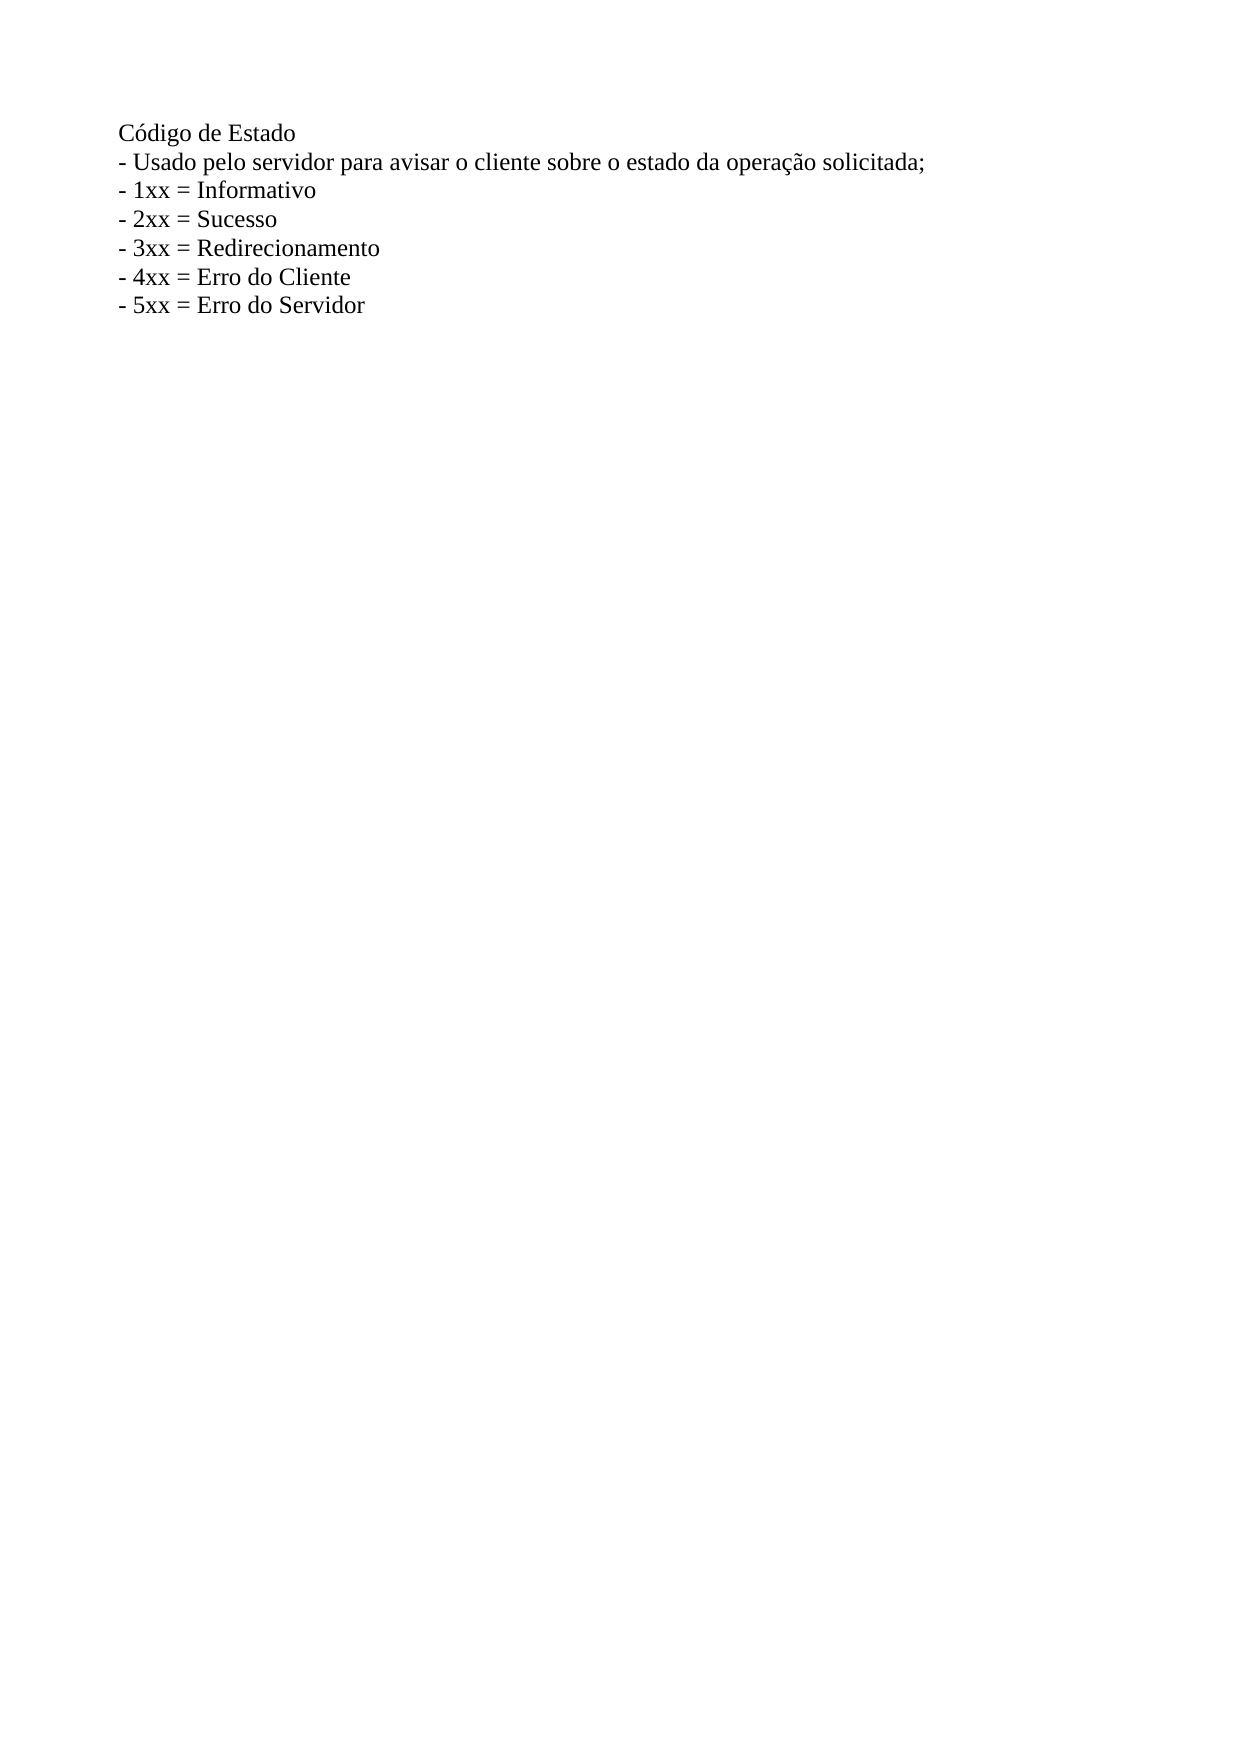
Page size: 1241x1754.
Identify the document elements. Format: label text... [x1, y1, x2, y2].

text - Usado pelo servidor para avisar o cliente sobre o estado da operação solicitada; [118, 147, 1122, 176]
text - 2xx = Sucesso [118, 204, 1122, 233]
text - 3xx = Redirecionamento [118, 233, 1122, 262]
text - 5xx = Erro do Servidor [118, 291, 1122, 319]
text - 4xx = Erro do Cliente [118, 262, 1122, 291]
text - 1xx = Informativo [118, 176, 1122, 204]
text Código de Estado [118, 118, 1122, 147]
